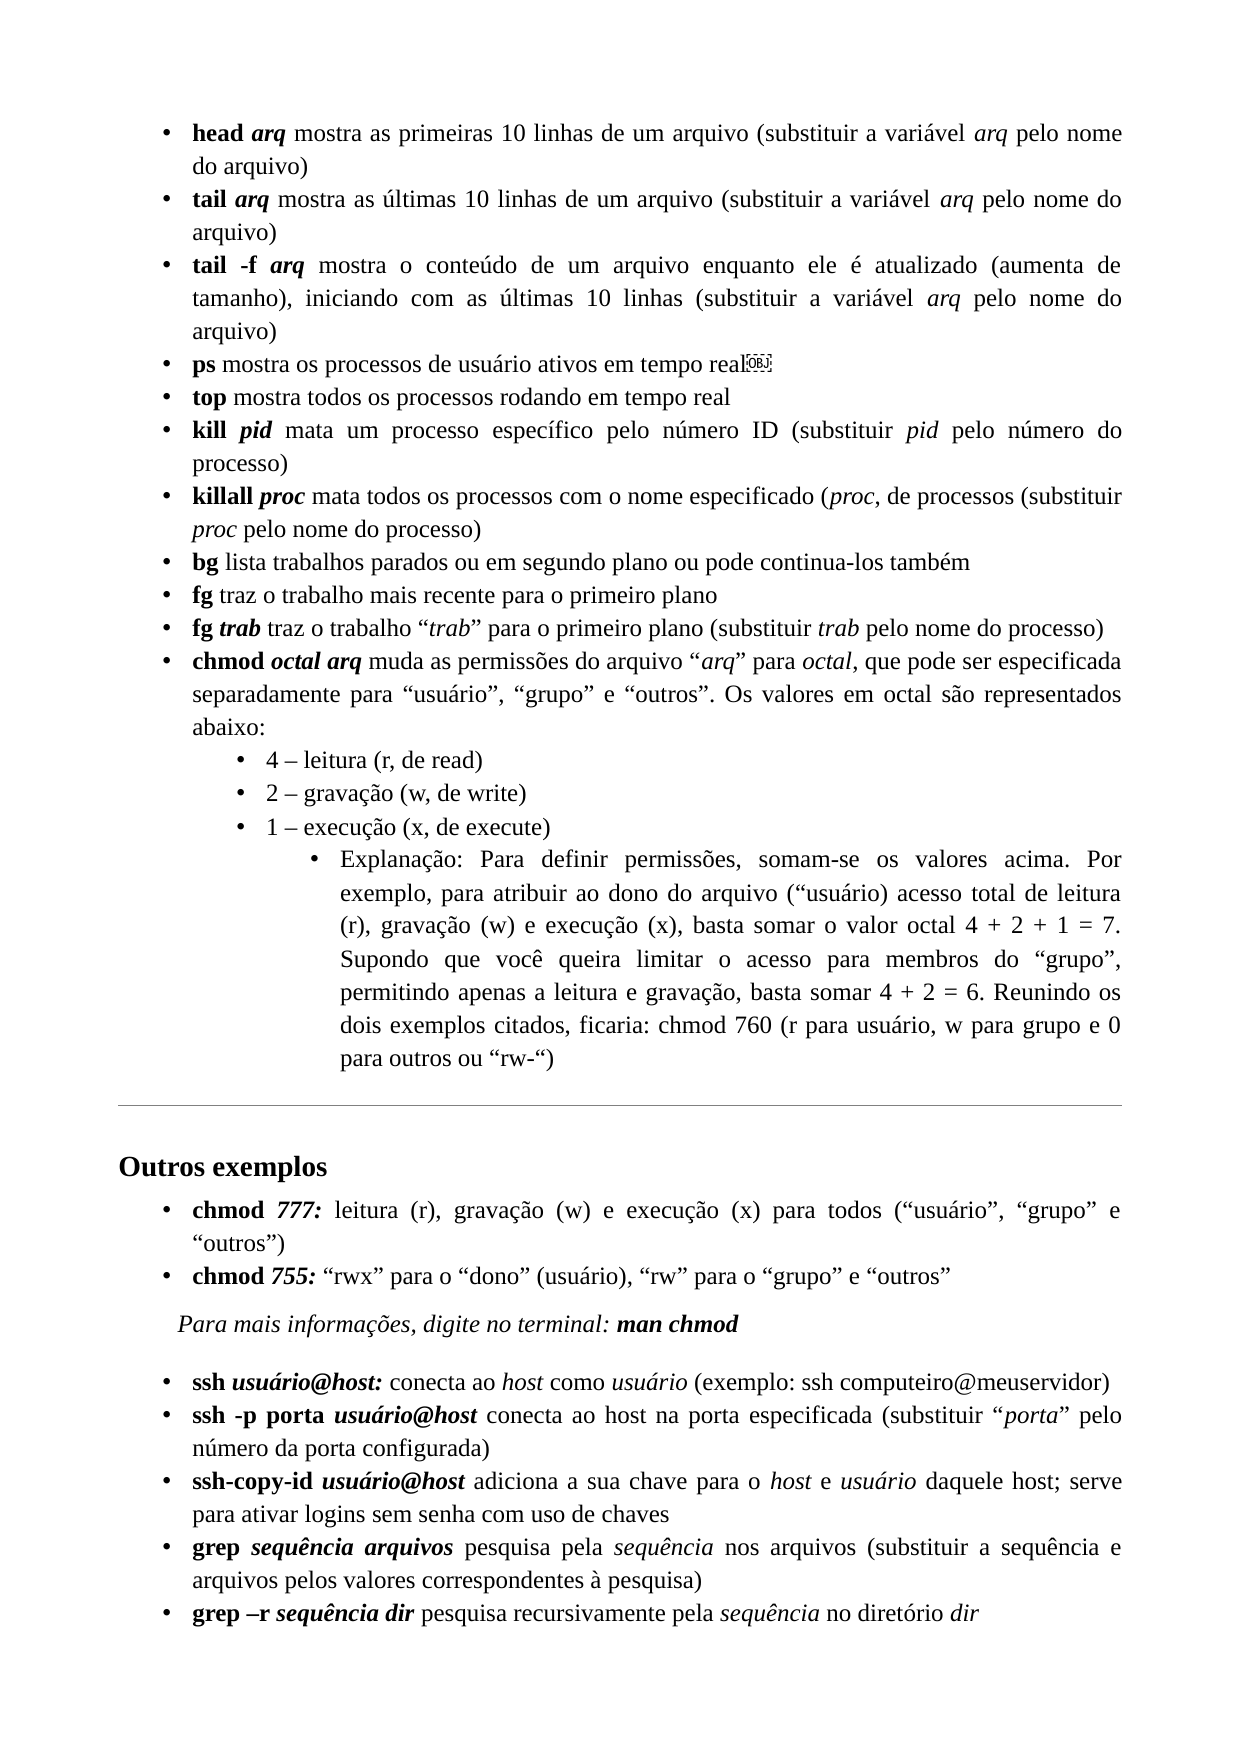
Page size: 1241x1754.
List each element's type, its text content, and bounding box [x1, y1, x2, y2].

list tail -f arq mostra o conteúdo de um arquivo enquanto ele é atualizado (aumenta de tamanho), iniciando com as últimas 10 linhas (substituir a variável arq pelo nome do arquivo) [162, 250, 1122, 345]
subtitle Outros exemplos [118, 1149, 1122, 1183]
list chmod octal arq muda as permissões do arquivo “arq” para octal, que pode ser especificada separadamente para “usuário”, “grupo” e “outros”. Os valores em octal são representados abaixo: [162, 646, 1122, 741]
list head arq mostra as primeiras 10 linhas de um arquivo (substituir a variável arq pelo nome do arquivo) [162, 118, 1122, 180]
list ssh-copy-id usuário@host adiciona a sua chave para o host e usuário daquele host; serve para ativar logins sem senha com uso de chaves [162, 1466, 1122, 1528]
list ssh -p porta usuário@host conecta ao host na porta especificada (substituir “porta” pelo número da porta configurada) [162, 1400, 1122, 1462]
list fg traz o trabalho mais recente para o primeiro plano [162, 580, 1122, 609]
list 4 – leitura (r, de read) [236, 746, 1122, 774]
list 2 – gravação (w, de write) [236, 778, 1122, 807]
list tail arq mostra as últimas 10 linhas de um arquivo (substituir a variável arq pelo nome do arquivo) [162, 184, 1122, 246]
list grep sequência arquivos pesquisa pela sequência nos arquivos (substituir a sequência e arquivos pelos valores correspondentes à pesquisa) [162, 1532, 1122, 1594]
list grep –r sequência dir pesquisa recursivamente pela sequência no diretório dir [162, 1598, 1122, 1627]
list fg trab traz o trabalho “trab” para o primeiro plano (substituir trab pelo nome do processo) [162, 613, 1122, 642]
list top mostra todos os processos rodando em tempo real [162, 382, 1122, 411]
list 1 – execução (x, de execute) [236, 812, 1122, 840]
list ssh usuário@host: conecta ao host como usuário (exemplo: ssh computeiro@meuservidor) [162, 1367, 1122, 1396]
list chmod 755: “rwx” para o “dono” (usuário), “rw” para o “grupo” e “outros” [162, 1261, 1122, 1290]
list bg lista trabalhos parados ou em segundo plano ou pode continua-los também [162, 547, 1122, 576]
text Para mais informações, digite no terminal: man chmod [177, 1309, 1063, 1338]
list Explanação: Para definir permissões, somam-se os valores acima. Por exemplo, para atribuir ao dono do arquivo (“usuário) acesso total de leitura (r), gravação (w) e execução (x), basta somar o valor octal 4 + 2 + 1 = 7. Supondo que você queira limitar o acesso para membros do “grupo”, permitindo apenas a leitura e gravação, basta somar 4 + 2 = 6. Reunindo os dois exemplos citados, ficaria: chmod 760 (r para usuário, w para grupo e 0 para outros ou “rw-“) [310, 844, 1122, 1071]
list kill pid mata um processo específico pelo número ID (substituir pid pelo número do processo) [162, 415, 1122, 477]
list killall proc mata todos os processos com o nome especificado (proc, de processos (substituir proc pelo nome do processo) [162, 481, 1122, 543]
list chmod 777: leitura (r), gravação (w) e execução (x) para todos (“usuário”, “grupo” e “outros”) [162, 1195, 1122, 1257]
list ps mostra os processos de usuário ativos em tempo real￼ [162, 349, 1122, 378]
